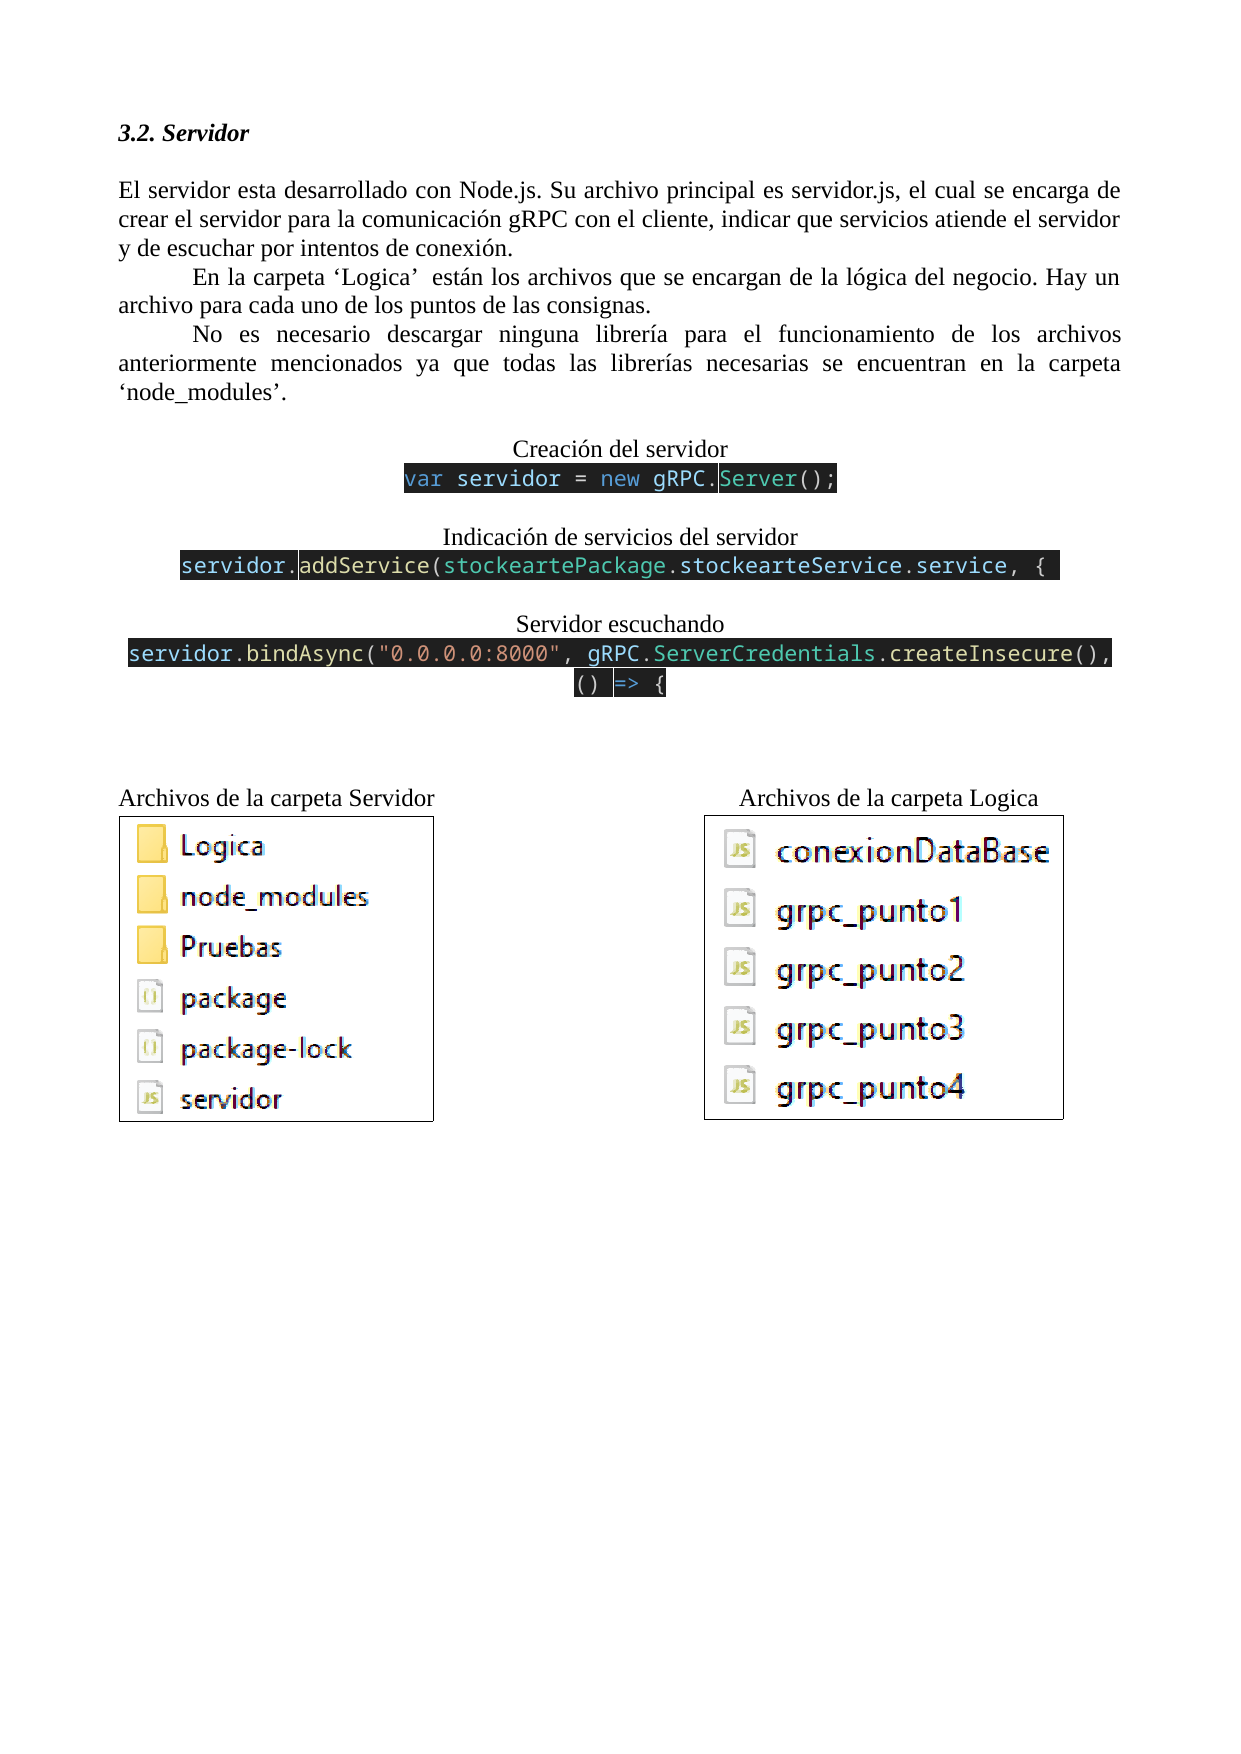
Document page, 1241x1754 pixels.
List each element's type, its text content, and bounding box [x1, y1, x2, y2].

text servidor.addService(stockeartePackage.stockearteService.service, { [118, 550, 1122, 580]
text servidor.bindAsync("0.0.0.0:8000", gRPC.ServerCredentials.createInsecure(), () => { [118, 638, 1122, 697]
text Servidor escuchando [118, 609, 1122, 638]
text var servidor = new gRPC.Server(); [118, 463, 1122, 493]
text En la carpeta ‘Logica’ están los archivos que se encargan de la lógica del negocio. Hay un archivo para cada uno de los puntos de las consignas. [118, 262, 1122, 319]
text No es necesario descargar ninguna librería para el funcionamiento de los archivos anteriormente mencionados ya que todas las librerías necesarias se encuentran en la carpeta ‘node_modules’. [118, 319, 1122, 406]
text El servidor esta desarrollado con Node.js. Su archivo principal es servidor.js, el cual se encarga de crear el servidor para la comunicación gRPC con el cliente, indicar que servicios atiende el servidor y de escuchar por intentos de conexión. [118, 176, 1122, 262]
text 3.2. Servidor [118, 118, 1122, 147]
text Archivos de la carpeta Servidor Archivos de la carpeta Logica [118, 783, 1122, 812]
picture [121, 819, 430, 1119]
text Indicación de servicios del servidor [118, 522, 1122, 550]
text Creación del servidor [118, 434, 1122, 463]
picture [707, 818, 1060, 1117]
